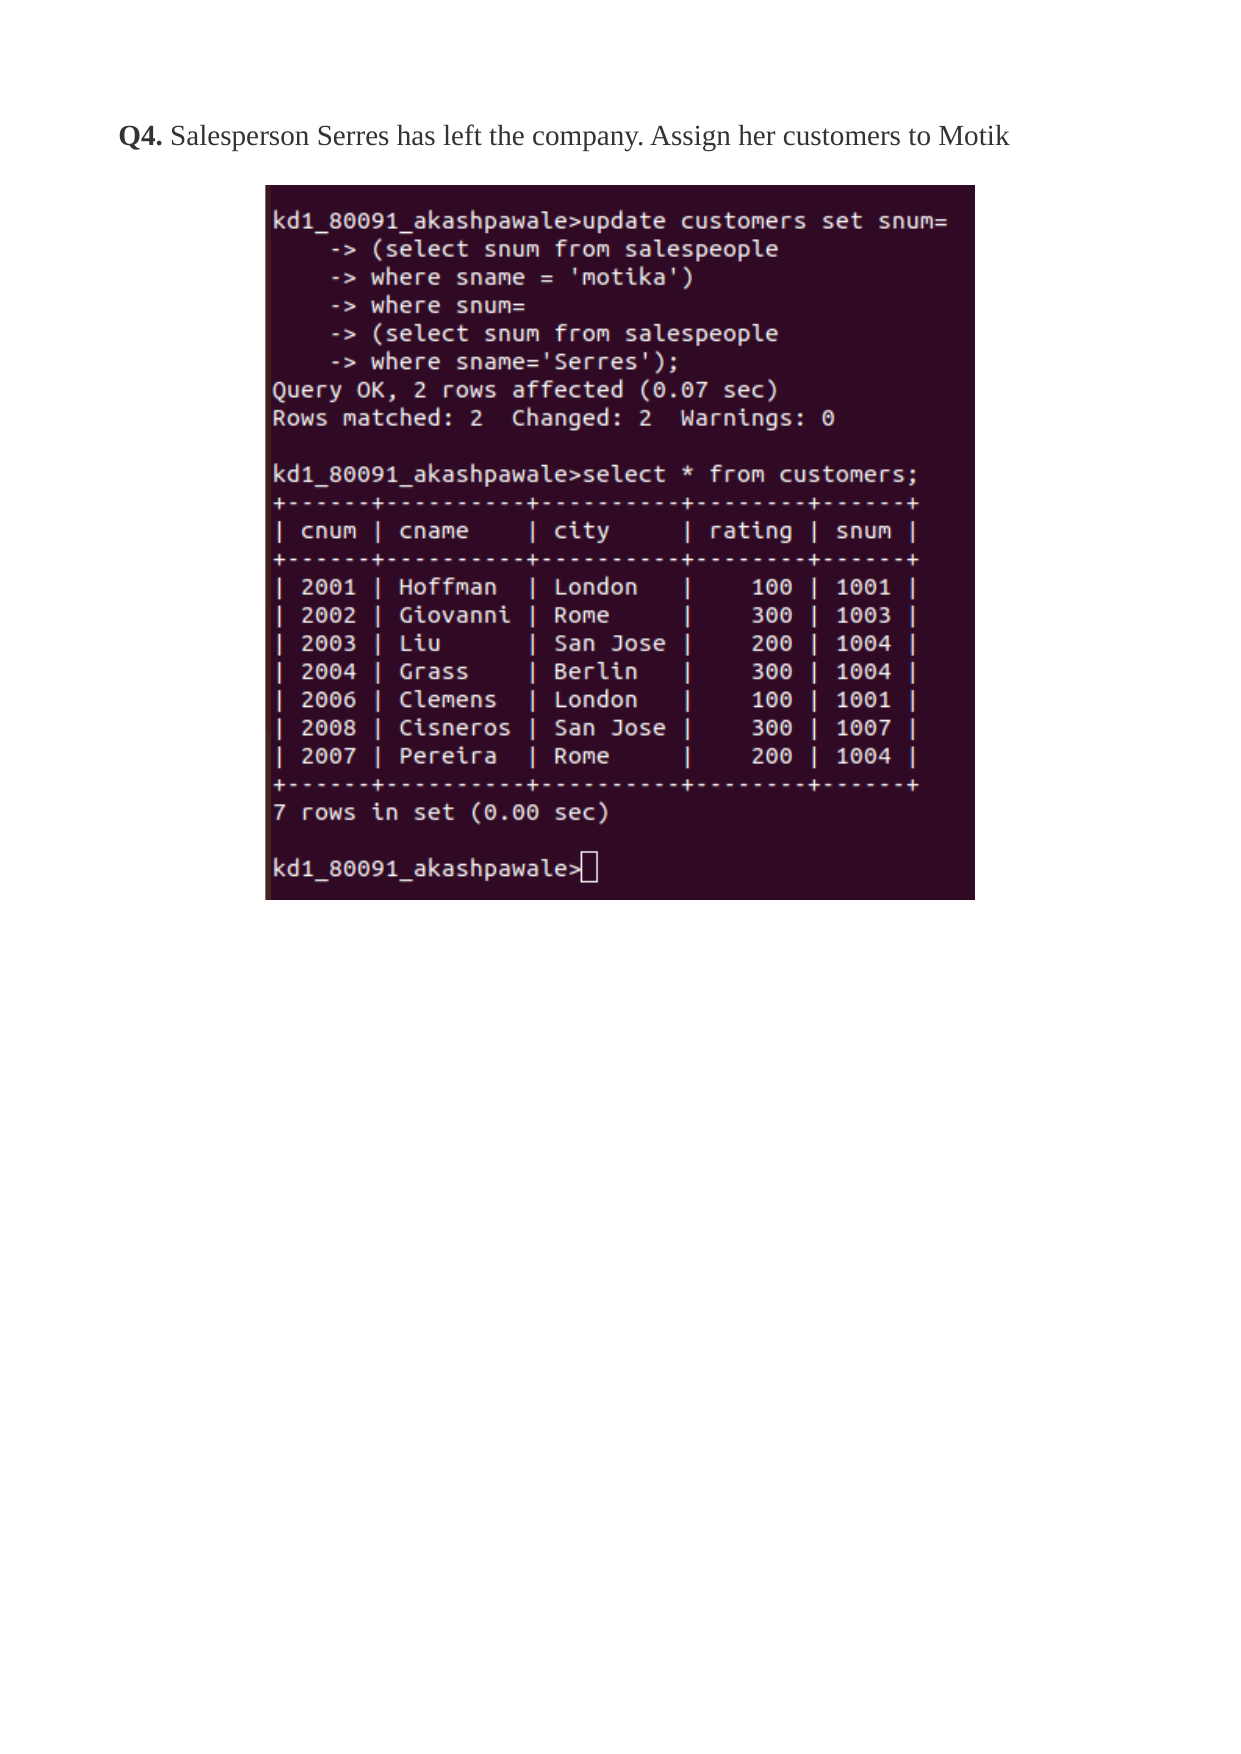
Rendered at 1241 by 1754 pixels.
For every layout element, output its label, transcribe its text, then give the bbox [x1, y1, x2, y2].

picture [265, 185, 975, 900]
text Q4. Salesperson Serres has left the company. Assign her customers to Motik [118, 118, 1122, 152]
